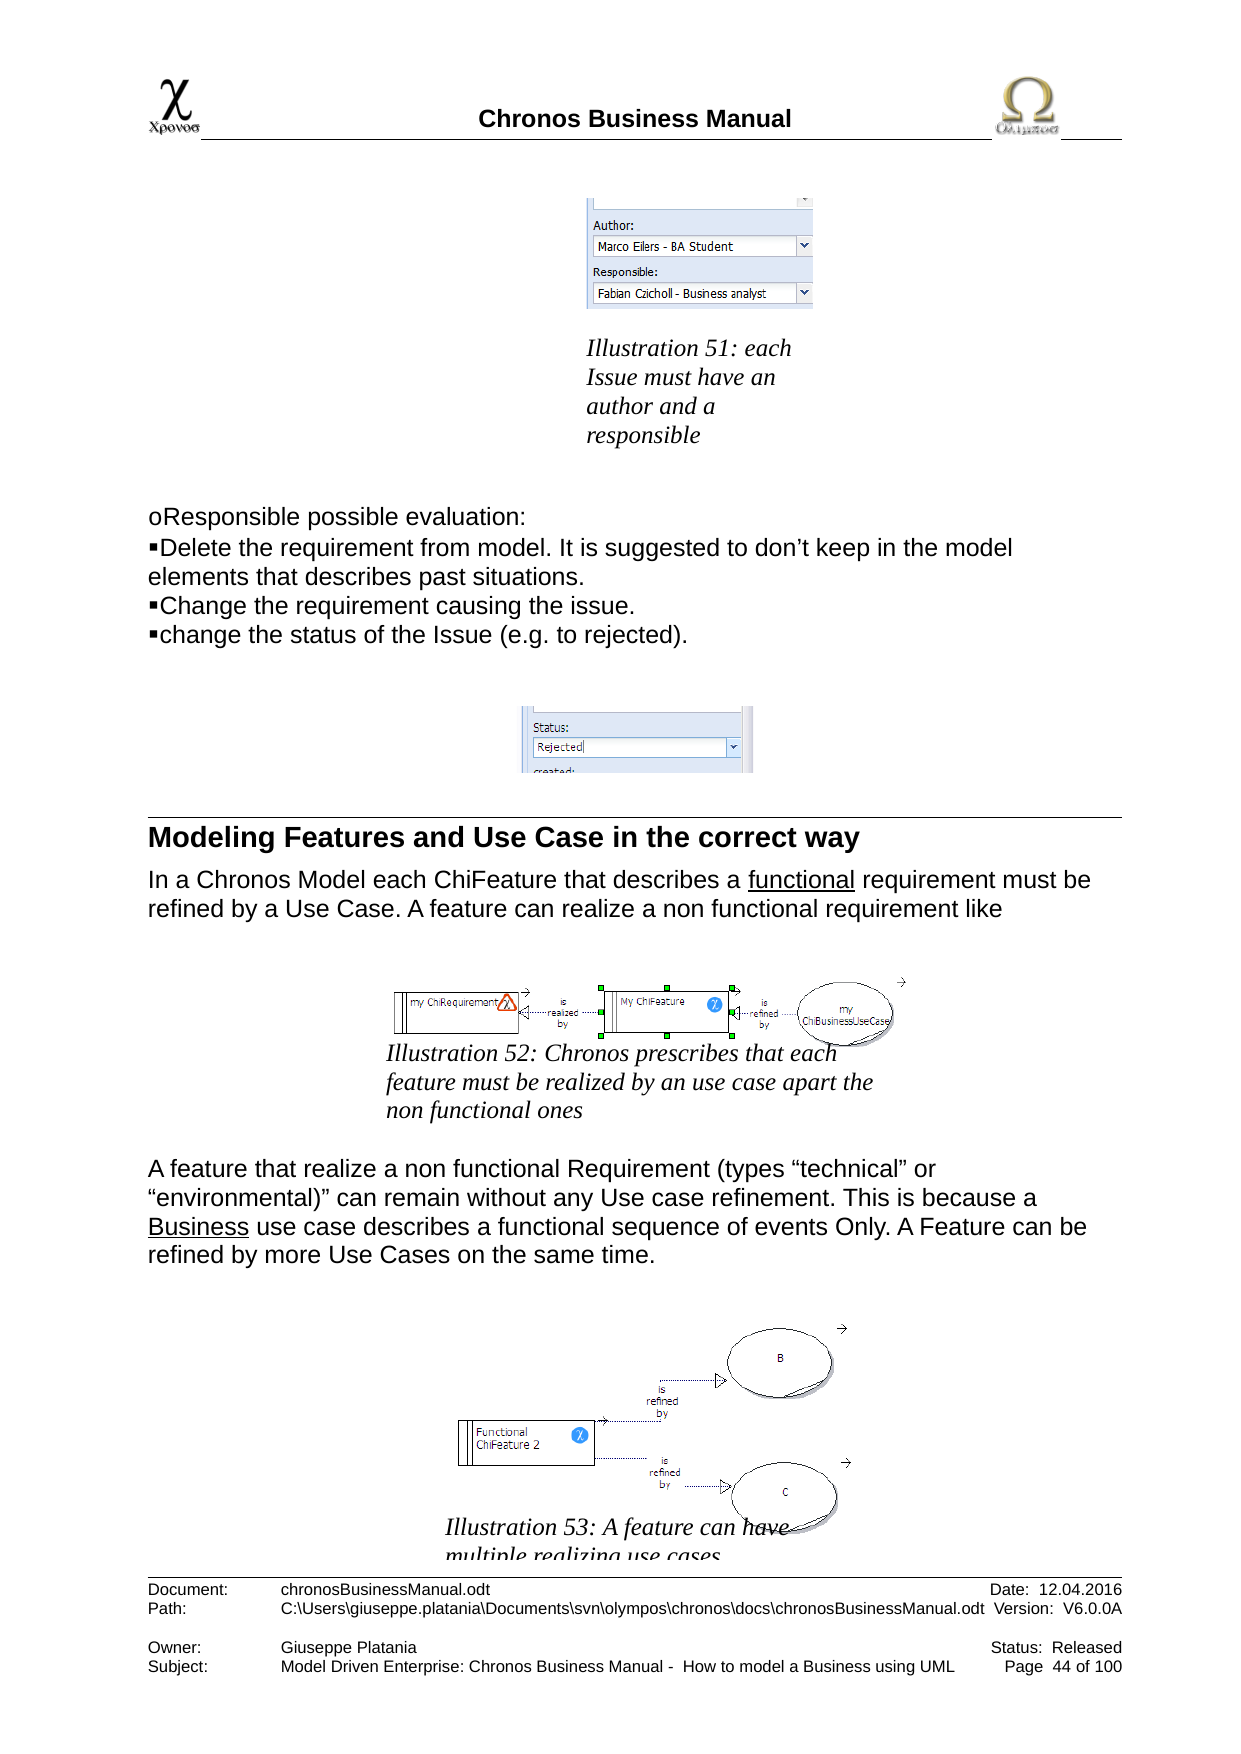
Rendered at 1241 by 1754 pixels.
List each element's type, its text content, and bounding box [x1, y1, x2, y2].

text Illustration 53: A feature can have multiple realizing use cases [445, 1291, 825, 1314]
picture [992, 75, 1061, 135]
text Illustration 52: Chronos prescribes that each feature must be realized by an use case apart the non functional ones [386, 944, 884, 967]
list Responsible possible evaluation: [148, 502, 1122, 533]
subtitle Modeling Features and Use Case in the correct way [148, 818, 1122, 854]
picture [586, 198, 813, 309]
picture [516, 706, 754, 773]
list Delete the requirement from model. It is suggested to don’t keep in the model elements that describes past situations. [148, 533, 1122, 591]
text Illustration 51: each Issue must have an author and a responsible [586, 333, 796, 448]
text Illustration 52: Chronos prescribes that each feature must be realized by an use case apart the non functional ones [386, 1062, 884, 1124]
list change the status of the Issue (e.g. to rejected). [148, 619, 1122, 648]
picture [385, 967, 918, 1062]
text In a Chronos Model each ChiFeature that describes a functional requirement must be refined by a Use Case. A feature can realize a non functional requirement like [148, 865, 1122, 923]
list Change the requirement causing the issue. [148, 591, 1122, 619]
picture [444, 1314, 859, 1536]
picture [147, 75, 201, 135]
text A feature that realize a non functional Requirement (types “technical” or “environmental)” can remain without any Use case refinement. This is because a Business use case describes a functional sequence of events Only. A Feature can be refined by more Use Cases on the same time. [148, 1154, 1122, 1269]
text Illustration 53: A feature can have multiple realizing use cases [445, 1536, 825, 1559]
